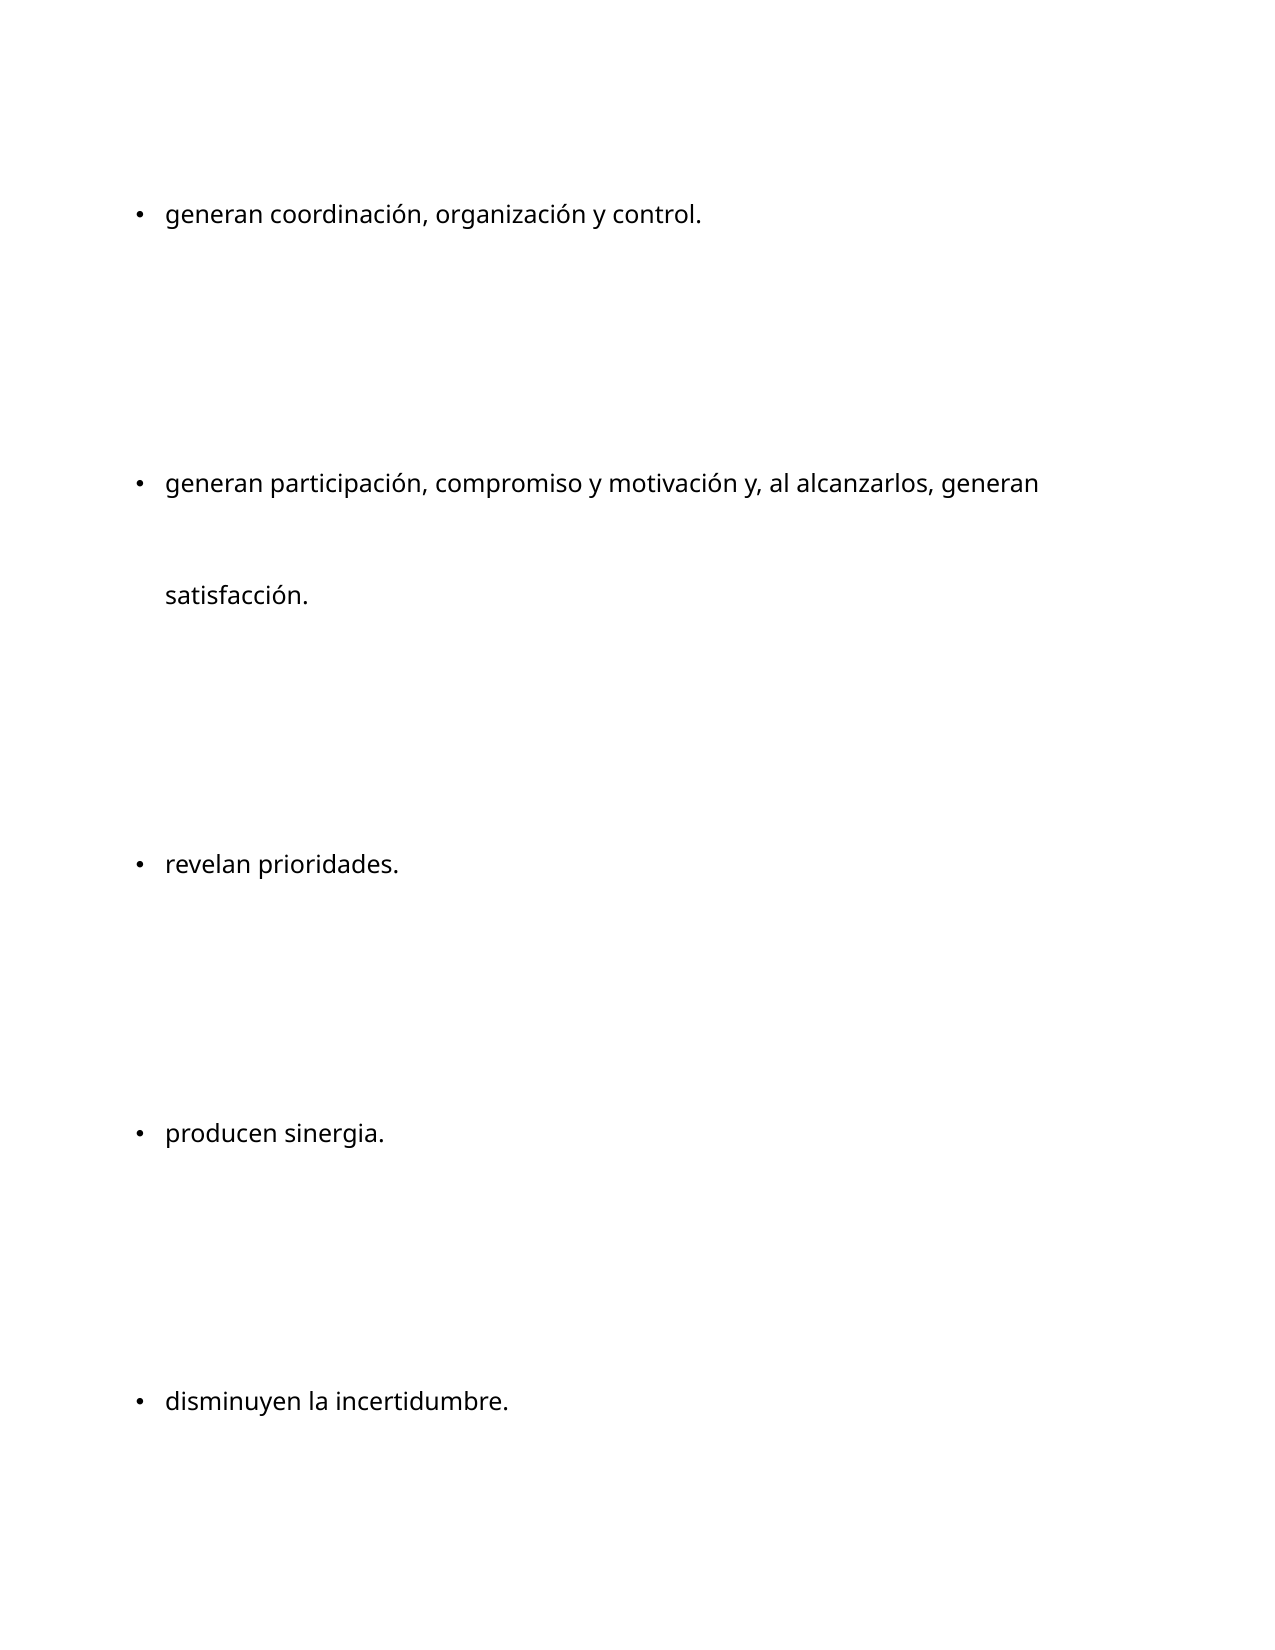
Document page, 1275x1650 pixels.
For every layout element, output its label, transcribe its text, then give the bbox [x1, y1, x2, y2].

list disminuyen la incertidumbre. [136, 1306, 1157, 1418]
list producen sinergia. [136, 1037, 1157, 1149]
list generan participación, compromiso y motivación y, al alcanzarlos, generan satisfacción. [136, 387, 1157, 612]
list revelan prioridades. [136, 768, 1157, 881]
list generan coordinación, organización y control. [136, 118, 1157, 231]
